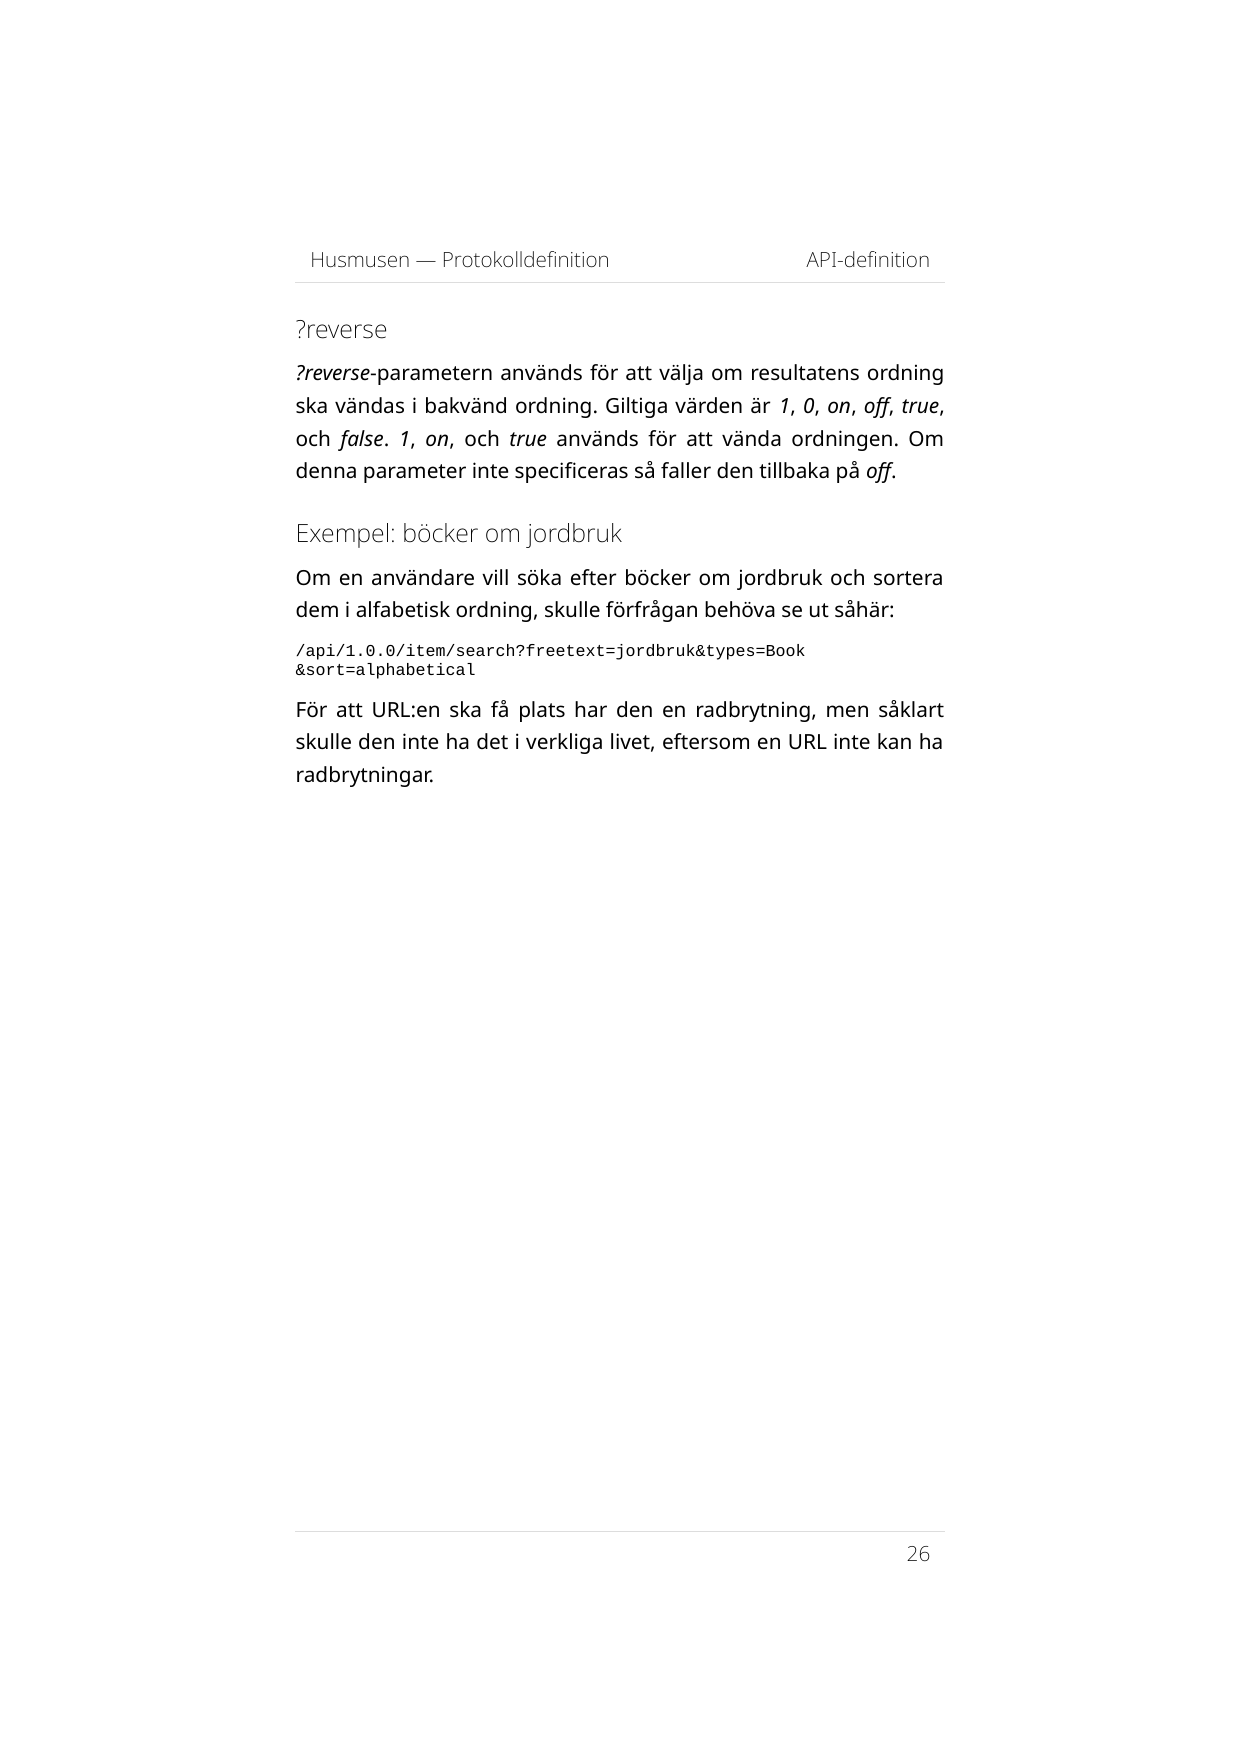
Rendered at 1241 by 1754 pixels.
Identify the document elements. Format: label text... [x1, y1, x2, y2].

text /api/1.0.0/item/search?freetext=jordbruk&types=Book &sort=alphabetical [295, 642, 945, 680]
text Om en användare vill söka efter böcker om jordbruk och sortera dem i alfabetisk ordning, skulle förfrågan behöva se ut såhär: [295, 563, 945, 624]
subtitle Exempel: böcker om jordbruk [295, 516, 945, 550]
text För att URL:en ska få plats har den en radbrytning, men såklart skulle den inte ha det i verkliga livet, eftersom en URL inte kan ha radbrytningar. [295, 695, 945, 788]
subtitle ?reverse [295, 312, 945, 346]
text ?reverse-parametern används för att välja om resultatens ordning ska vändas i bakvänd ordning. Giltiga värden är 1, 0, on, off, true, och false. 1, on, och true används för att vända ordningen. Om denna parameter inte specificeras så faller den tillbaka på off. [295, 358, 945, 485]
